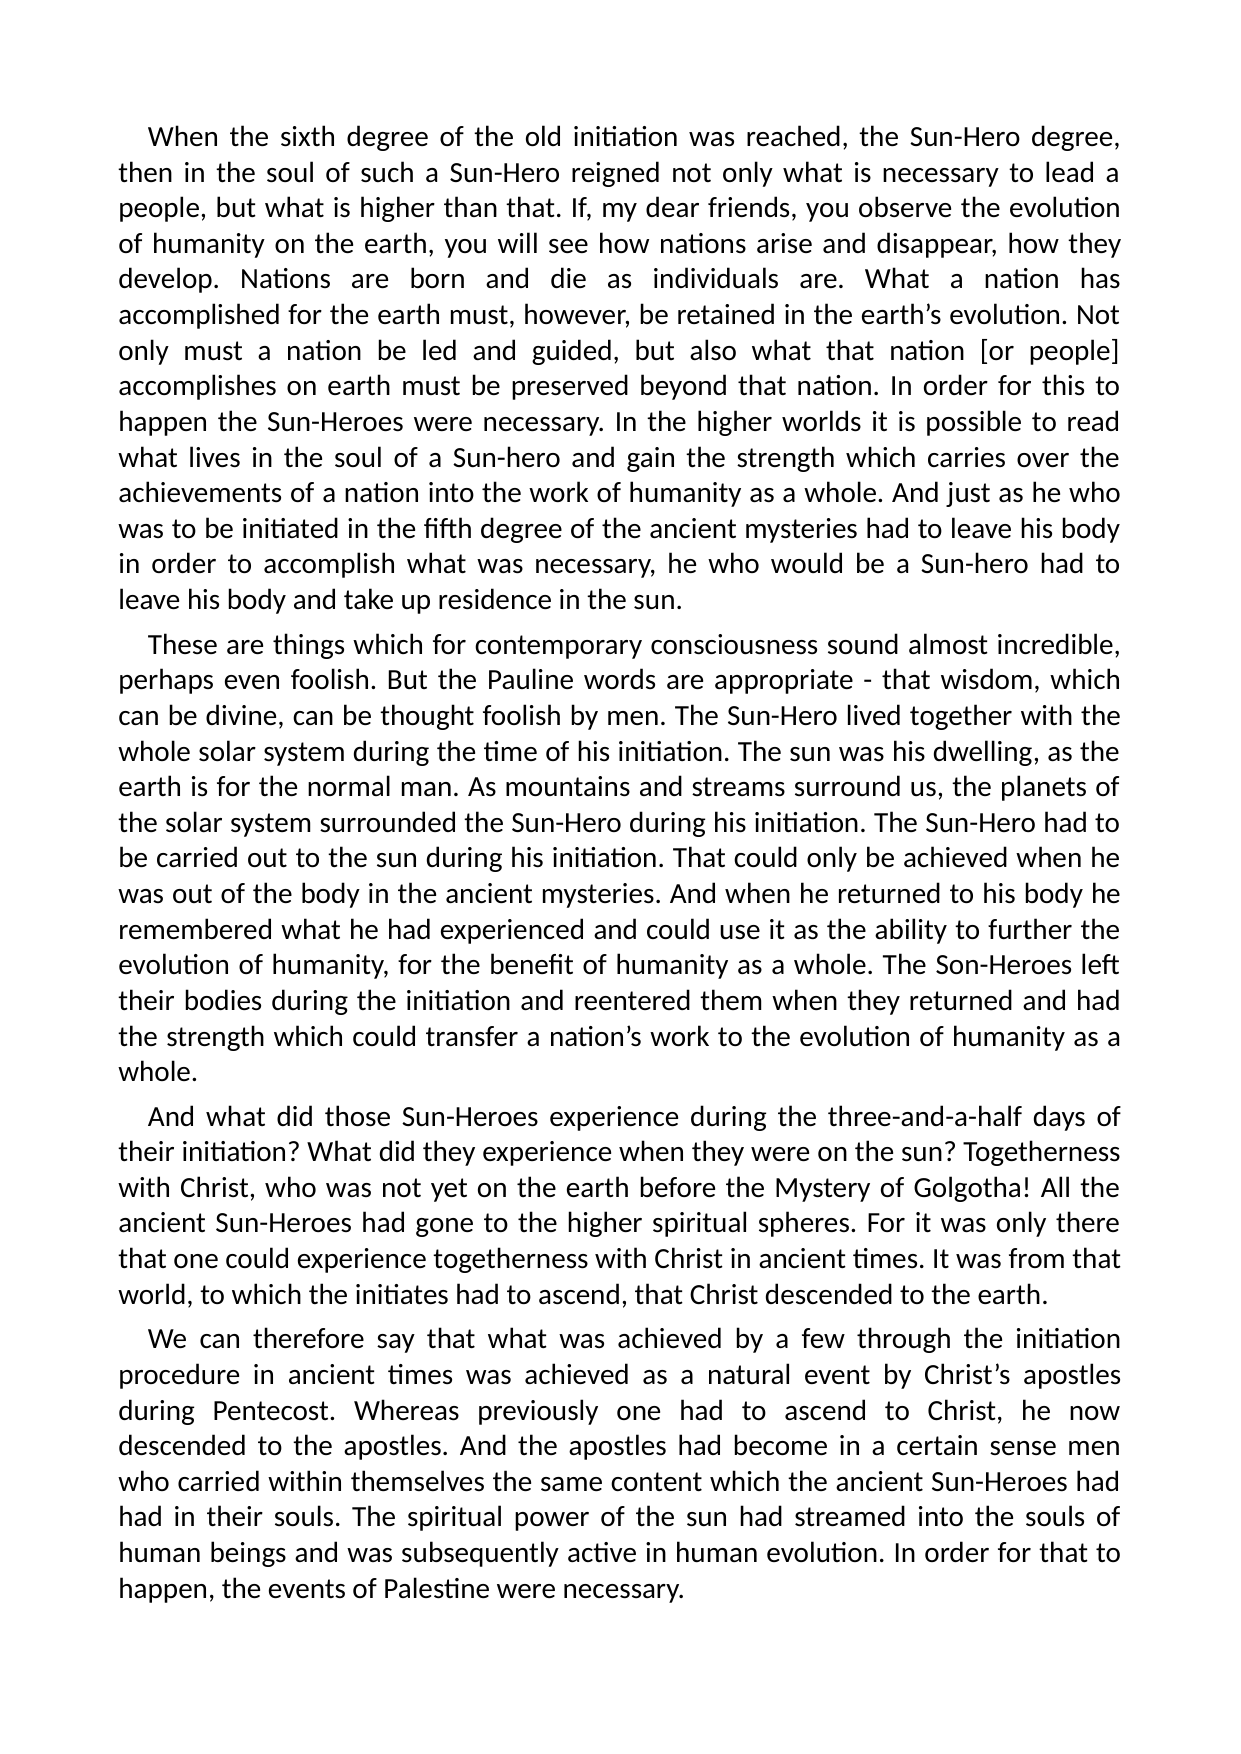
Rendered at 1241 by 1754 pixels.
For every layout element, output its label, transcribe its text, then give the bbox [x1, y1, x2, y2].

text We can therefore say that what was achieved by a few through the initiation procedure in ancient times was achieved as a natural event by Christ’s apostles during Pentecost. Whereas previously one had to ascend to Christ, he now descended to the apostles. And the apostles had become in a certain sense men who carried within themselves the same content which the ancient Sun-Heroes had had in their souls. The spiritual power of the sun had streamed into the souls of human beings and was subsequently active in human evolution. In order for that to happen, the events of Palestine were necessary. [118, 1320, 1122, 1605]
text And what did those Sun-Heroes experience during the three-and-a-half days of their initiation? What did they experience when they were on the sun? Togetherness with Christ, who was not yet on the earth before the Mystery of Golgotha! All the ancient Sun-Heroes had gone to the higher spiritual spheres. For it was only there that one could experience togetherness with Christ in ancient times. It was from that world, to which the initiates had to ascend, that Christ descended to the earth. [118, 1098, 1122, 1311]
text These are things which for contemporary consciousness sound almost incredible, perhaps even foolish. But the Pauline words are appropriate - that wisdom, which can be divine, can be thought foolish by men. The Sun-Hero lived together with the whole solar system during the time of his initiation. The sun was his dwelling, as the earth is for the normal man. As mountains and streams surround us, the planets of the solar system surrounded the Sun-Hero during his initiation. The Sun-Hero had to be carried out to the sun during his initiation. That could only be achieved when he was out of the body in the ancient mysteries. And when he returned to his body he remembered what he had experienced and could use it as the ability to further the evolution of humanity, for the benefit of humanity as a whole. The Son-Heroes left their bodies during the initiation and reentered them when they returned and had the strength which could transfer a nation’s work to the evolution of humanity as a whole. [118, 626, 1122, 1089]
text When the sixth degree of the old initiation was reached, the Sun-Hero degree, then in the soul of such a Sun-Hero reigned not only what is necessary to lead a people, but what is higher than that. If, my dear friends, you observe the evolution of humanity on the earth, you will see how nations arise and disappear, how they develop. Nations are born and die as individuals are. What a nation has accomplished for the earth must, however, be retained in the earth’s evolution. Not only must a nation be led and guided, but also what that nation [or people] accomplishes on earth must be preserved beyond that nation. In order for this to happen the Sun-Heroes were necessary. In the higher worlds it is possible to read what lives in the soul of a Sun-hero and gain the strength which carries over the achievements of a nation into the work of humanity as a whole. And just as he who was to be initiated in the fifth degree of the ancient mysteries had to leave his body in order to accomplish what was necessary, he who would be a Sun-hero had to leave his body and take up residence in the sun. [118, 118, 1122, 617]
